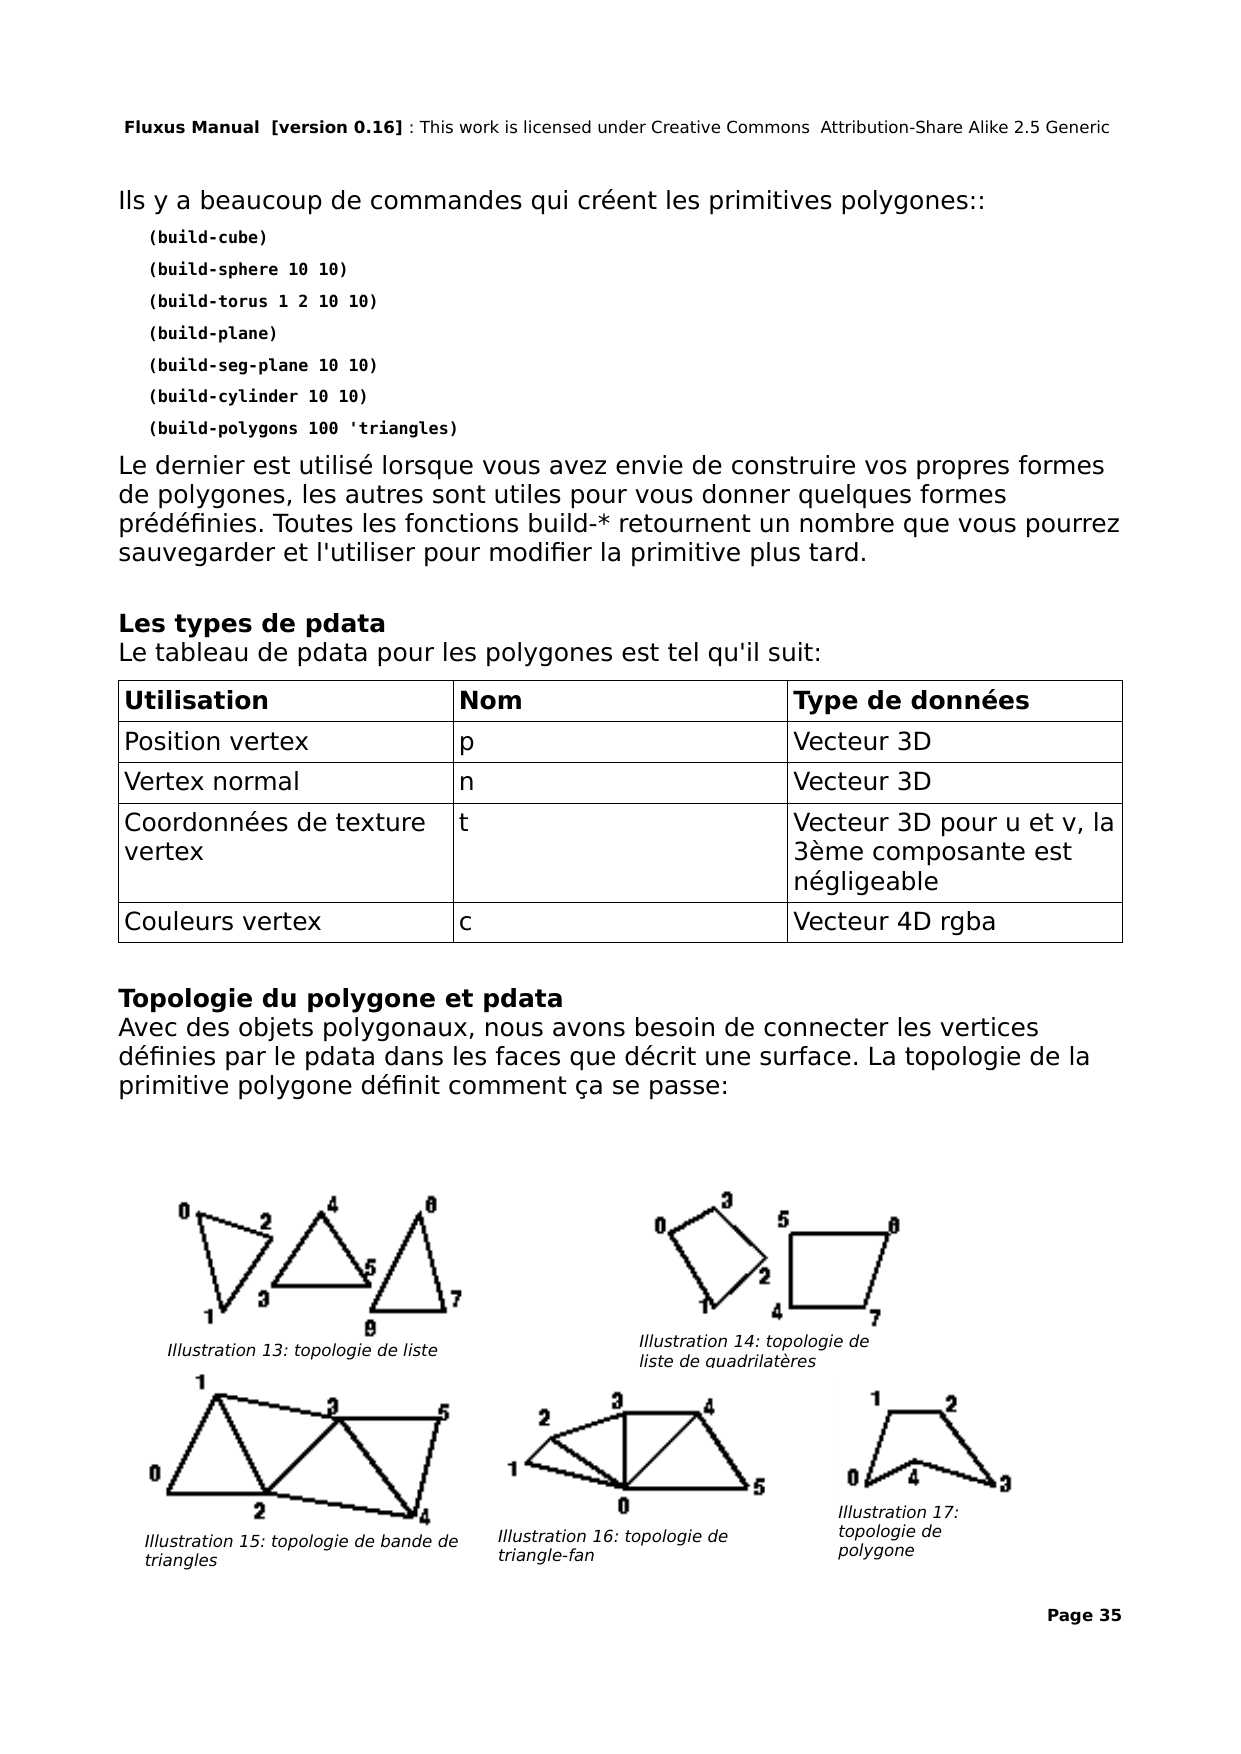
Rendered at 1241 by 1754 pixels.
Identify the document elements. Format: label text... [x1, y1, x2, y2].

text (build-cylinder 10 10) [148, 387, 1122, 407]
table_header Type de données [788, 681, 1122, 721]
table_cell Couleurs vertex [119, 903, 453, 942]
table_cell Vecteur 3D [788, 763, 1122, 802]
text Les types de pdata [118, 609, 1122, 639]
table_header Utilisation [119, 681, 453, 721]
table_cell Vecteur 3D [788, 722, 1122, 762]
text (build-polygons 100 'triangles) [148, 419, 1122, 439]
table_cell Position vertex [119, 722, 453, 762]
table_cell Vecteur 3D pour u et v, la 3ème composante est négligeable [788, 804, 1122, 902]
text (build-cube) [148, 228, 1122, 247]
text (build-sphere 10 10) [148, 260, 1122, 279]
table_cell t [454, 804, 787, 902]
text Topologie du polygone et pdata [118, 984, 1122, 1013]
table_header Nom [454, 681, 787, 721]
text Illustration 14: topologie de liste de quadrilatères [639, 1333, 906, 1371]
picture [144, 1373, 462, 1532]
table_cell p [454, 722, 787, 762]
table_cell c [454, 903, 787, 942]
text Illustration 17: topologie de polygone [838, 1503, 1026, 1561]
picture [838, 1383, 1026, 1503]
picture [639, 1190, 906, 1333]
text Illustration 16: topologie de triangle-fan [498, 1527, 764, 1566]
text Le dernier est utilisé lorsque vous avez envie de construire vos propres formes de polygones, les autres sont utiles pour vous donner quelques formes prédéfinies. Toutes les fonctions build-* retournent un nombre que vous pourrez sauvegarder et l'utiliser pour modifier la primitive plus tard. [118, 451, 1122, 568]
text Illustration 13: topologie de liste de triangles [167, 1341, 461, 1361]
text (build-plane) [148, 324, 1122, 343]
table_cell n [454, 763, 787, 802]
text Ils y a beaucoup de commandes qui créent les primitives polygones:: [118, 186, 1122, 216]
picture [498, 1381, 765, 1527]
table_cell Vertex normal [119, 763, 453, 802]
text Le tableau de pdata pour les polygones est tel qu'il suit: [118, 639, 1122, 668]
text Avec des objets polygonaux, nous avons besoin de connecter les vertices définies par le pdata dans les faces que décrit une surface. La topologie de la primitive polygone définit comment ça se passe: [118, 1013, 1122, 1101]
text (build-torus 1 2 10 10) [148, 292, 1122, 311]
text Illustration 15: topologie de bande de triangles [144, 1532, 461, 1571]
table_cell Coordonnées de texture vertex [119, 804, 453, 902]
picture [167, 1184, 462, 1341]
table_cell Vecteur 4D rgba [788, 903, 1122, 942]
text (build-seg-plane 10 10) [148, 356, 1122, 375]
